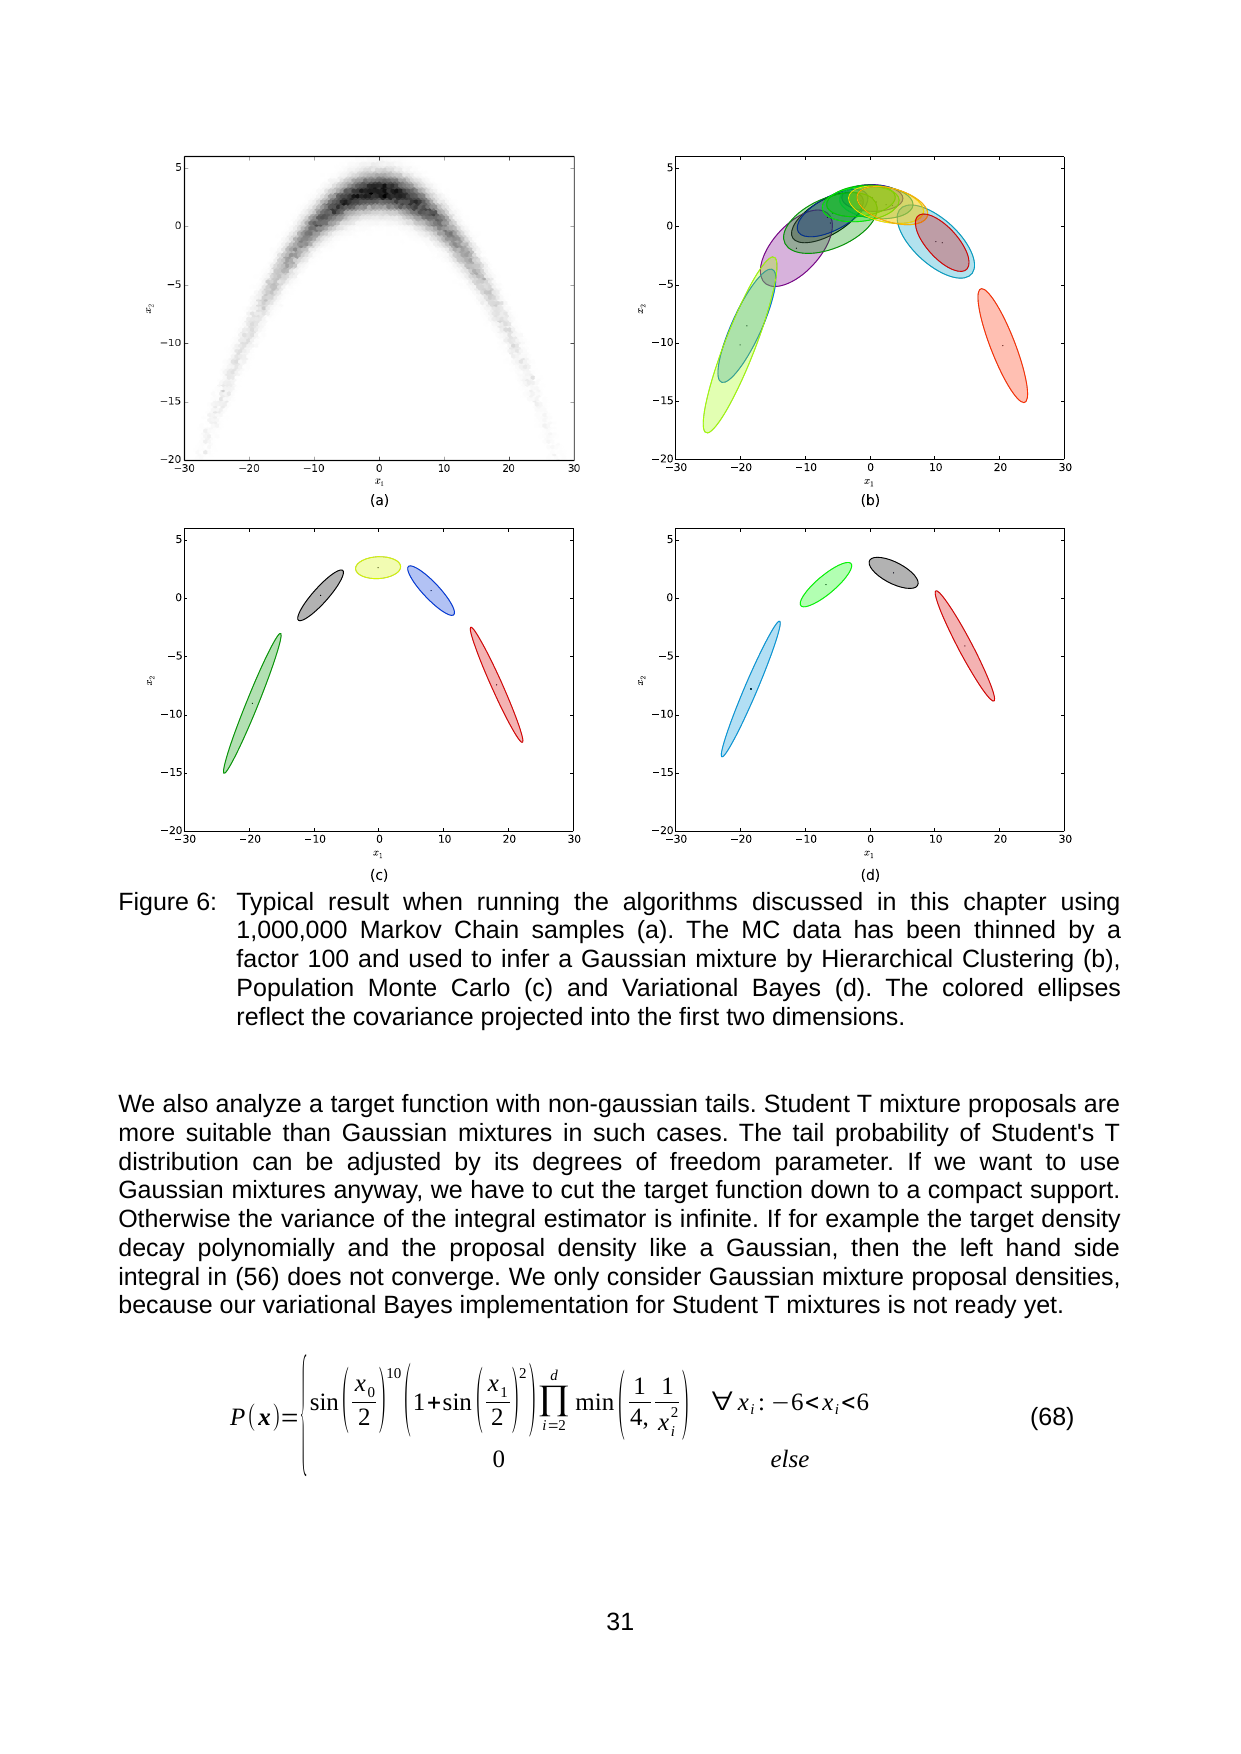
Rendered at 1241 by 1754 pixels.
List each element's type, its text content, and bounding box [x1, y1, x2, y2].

table_header (68) [1024, 1348, 1123, 1484]
table_header [217, 1348, 1024, 1484]
table_header [118, 1348, 217, 1484]
text We also analyze a target function with non-gaussian tails. Student T mixture proposals are more suitable than Gaussian mixtures in such cases. The tail probability of Student's T distribution can be adjusted by its degrees of freedom parameter. If we want to use Gaussian mixtures anyway, we have to cut the target function down to a compact support. Otherwise the variance of the integral estimator is infinite. If for example the target density decay polynomially and the proposal density like a Gaussian, then the left hand side integral in (56) does not converge. We only consider Gaussian mixture proposal densities, because our variational Bayes implementation for Student T mixtures is not ready yet. [118, 1089, 1122, 1319]
text Figure 6: Typical result when running the algorithms discussed in this chapter using 1,000,000 Markov Chain samples (a). The MC data has been thinned by a factor 100 and used to infer a Gaussian mixture by Hierarchical Clustering (b), Population Monte Carlo (c) and Variational Bayes (d). The colored ellipses reflect the covariance projected into the first two dimensions. [118, 883, 1122, 1030]
